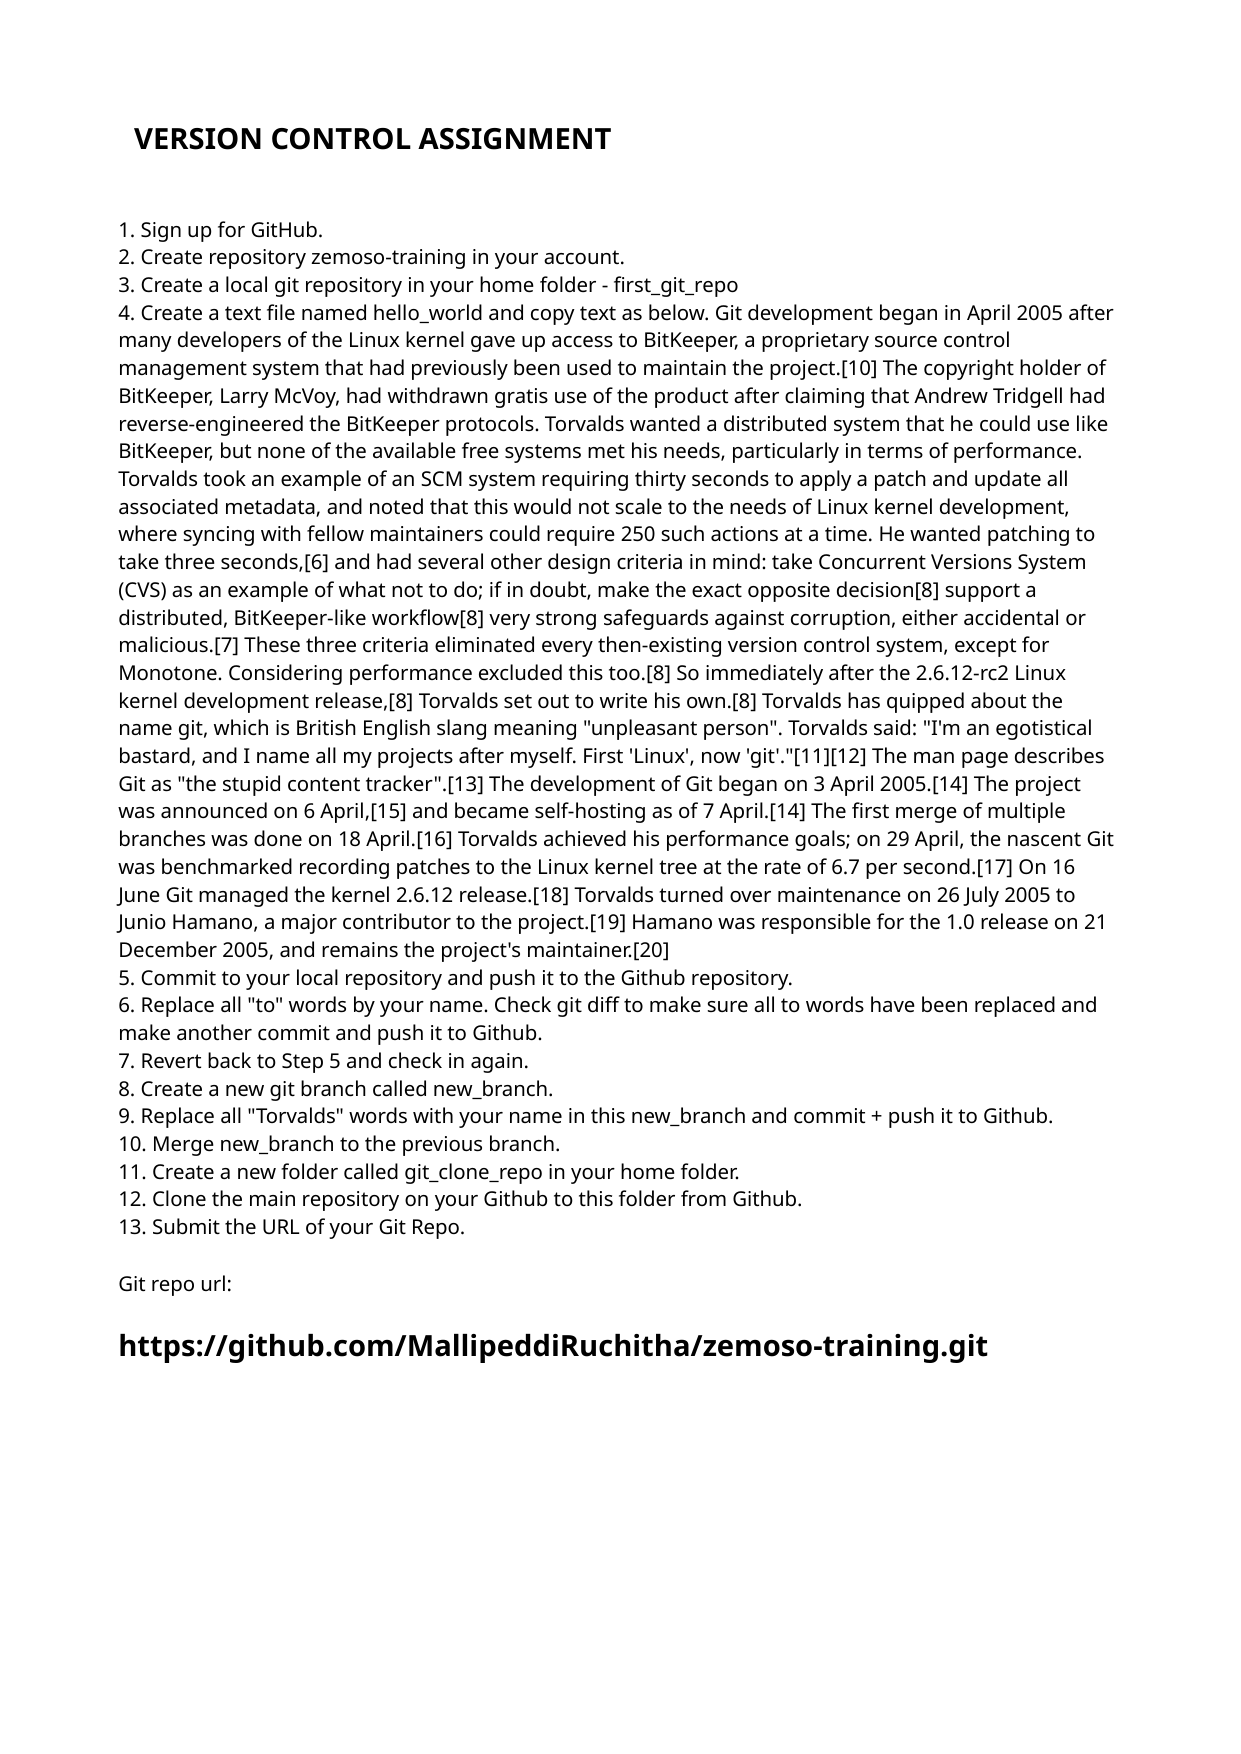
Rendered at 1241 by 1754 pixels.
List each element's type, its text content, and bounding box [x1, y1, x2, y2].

text 1. Sign up for GitHub. 2. Create repository zemoso-training in your account. 3. Create a local git repository in your home folder - first_git_repo 4. Create a text file named hello_world and copy text as below. Git development began in April 2005 after many developers of the Linux kernel gave up access to BitKeeper, a proprietary source control management system that had previously been used to maintain the project.[10] The copyright holder of BitKeeper, Larry McVoy, had withdrawn gratis use of the product after claiming that Andrew Tridgell had reverse-engineered the BitKeeper protocols. Torvalds wanted a distributed system that he could use like BitKeeper, but none of the available free systems met his needs, particularly in terms of performance. Torvalds took an example of an SCM system requiring thirty seconds to apply a patch and update all associated metadata, and noted that this would not scale to the needs of Linux kernel development, where syncing with fellow maintainers could require 250 such actions at a time. He wanted patching to take three seconds,[6] and had several other design criteria in mind: take Concurrent Versions System (CVS) as an example of what not to do; if in doubt, make the exact opposite decision[8] support a distributed, BitKeeper-like workflow[8] very strong safeguards against corruption, either accidental or malicious.[7] These three criteria eliminated every then-existing version control system, except for Monotone. Considering performance excluded this too.[8] So immediately after the 2.6.12-rc2 Linux kernel development release,[8] Torvalds set out to write his own.[8] Torvalds has quipped about the name git, which is British English slang meaning "unpleasant person". Torvalds said: "I'm an egotistical bastard, and I name all my projects after myself. First 'Linux', now 'git'."[11][12] The man page describes Git as "the stupid content tracker".[13] The development of Git began on 3 April 2005.[14] The project was announced on 6 April,[15] and became self-hosting as of 7 April.[14] The first merge of multiple branches was done on 18 April.[16] Torvalds achieved his performance goals; on 29 April, the nascent Git was benchmarked recording patches to the Linux kernel tree at the rate of 6.7 per second.[17] On 16 June Git managed the kernel 2.6.12 release.[18] Torvalds turned over maintenance on 26 July 2005 to Junio Hamano, a major contributor to the project.[19] Hamano was responsible for the 1.0 release on 21 December 2005, and remains the project's maintainer.[20] 5. Commit to your local repository and push it to the Github repository. 6. Replace all "to" words by your name. Check git diff to make sure all to words have been replaced and make another commit and push it to Github. 7. Revert back to Step 5 and check in again. 8. Create a new git branch called new_branch. 9. Replace all "Torvalds" words with your name in this new_branch and commit + push it to Github. 10. Merge new_branch to the previous branch. 11. Create a new folder called git_clone_repo in your home folder. 12. Clone the main repository on your Github to this folder from Github. 13. Submit the URL of your Git Repo. [118, 215, 1122, 1241]
text Git repo url: [118, 1269, 1122, 1297]
text VERSION CONTROL ASSIGNMENT [118, 118, 1122, 158]
text https://github.com/MallipeddiRuchitha/zemoso-training.git [118, 1326, 1122, 1365]
